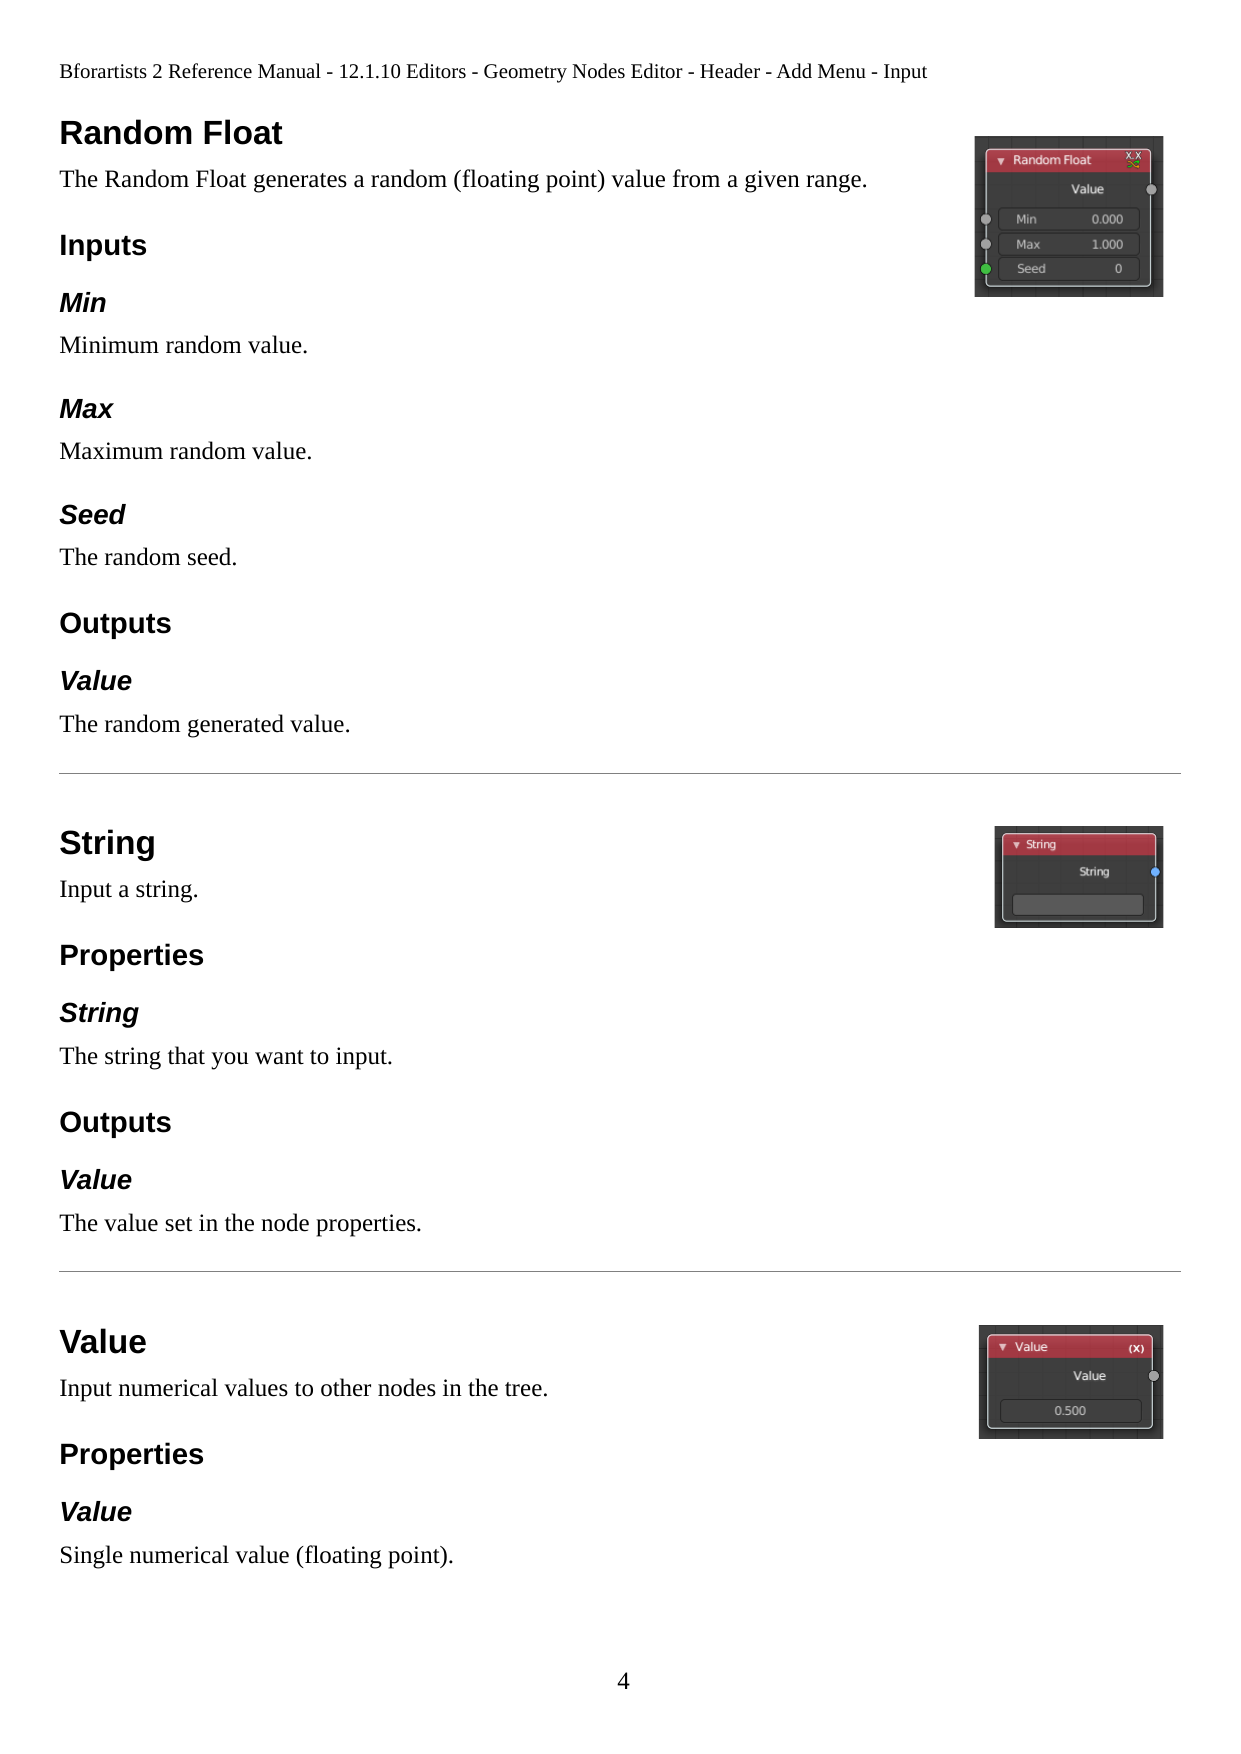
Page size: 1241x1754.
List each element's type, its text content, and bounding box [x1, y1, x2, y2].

subtitle Value [59, 1163, 1181, 1195]
subtitle String [59, 823, 1181, 862]
text Maximum random value. [59, 436, 1181, 465]
subtitle [1164, 227, 1181, 261]
text The random generated value. [59, 709, 1181, 738]
subtitle Max [59, 392, 1181, 424]
subtitle Value [59, 1322, 1181, 1361]
subtitle Seed [59, 498, 1181, 530]
text Minimum random value. [59, 331, 1181, 359]
subtitle String [59, 997, 1181, 1029]
picture [994, 826, 1164, 928]
subtitle Properties [59, 1437, 1181, 1471]
picture [978, 1325, 1164, 1439]
text The string that you want to input. [59, 1041, 1181, 1070]
text Single numerical value (floating point). [59, 1540, 1181, 1569]
text Input a string. [59, 874, 994, 903]
text Input numerical values to other nodes in the tree. [59, 1373, 978, 1402]
subtitle Outputs [59, 1105, 1181, 1138]
subtitle Inputs [59, 227, 974, 261]
subtitle Min [59, 286, 1181, 318]
text [1164, 874, 1181, 903]
subtitle Value [59, 1496, 1181, 1527]
subtitle Value [59, 665, 1181, 697]
text The value set in the node properties. [59, 1208, 1181, 1237]
picture [974, 136, 1164, 297]
subtitle Outputs [59, 606, 1181, 640]
text The random seed. [59, 542, 1181, 571]
text The Random Float generates a random (floating point) value from a given range. [59, 164, 974, 192]
subtitle Properties [59, 938, 1181, 972]
subtitle Random Float [59, 113, 1181, 151]
